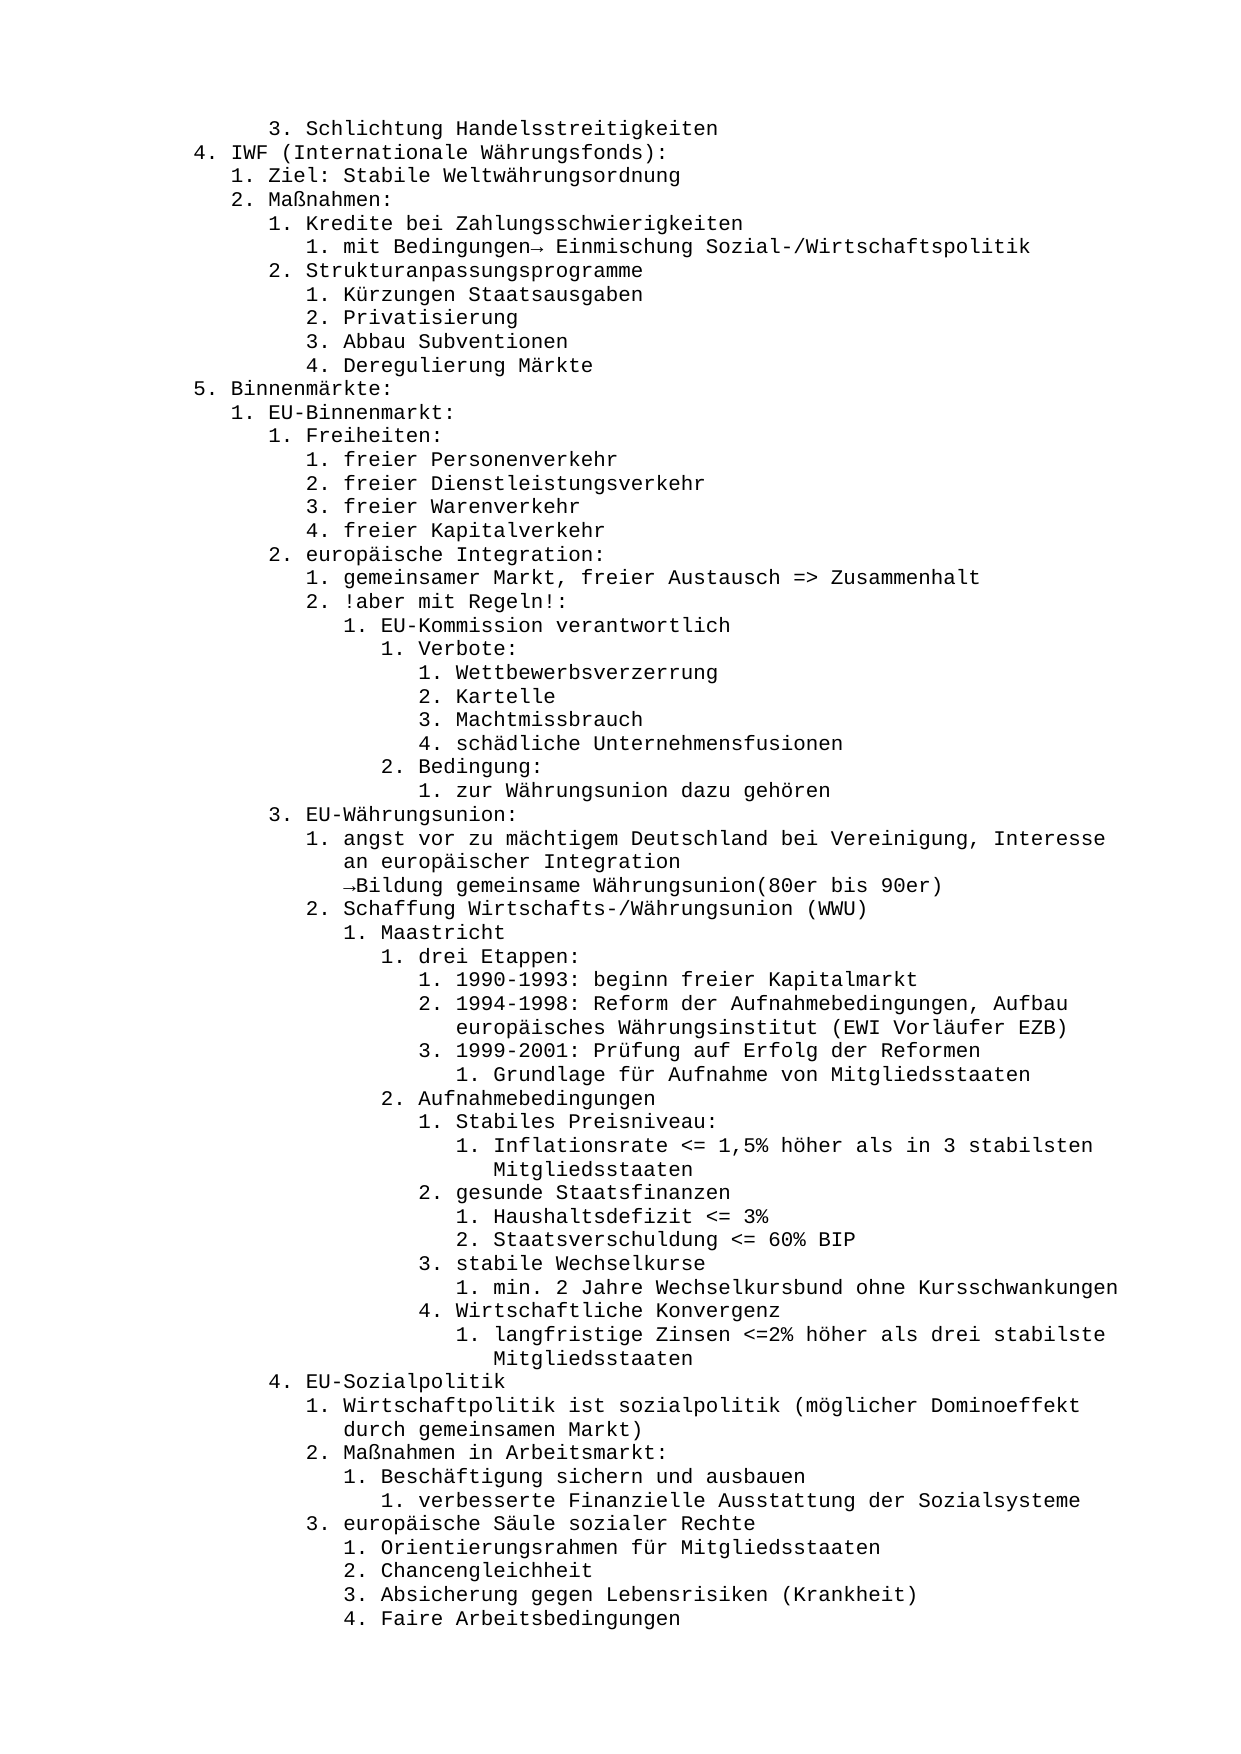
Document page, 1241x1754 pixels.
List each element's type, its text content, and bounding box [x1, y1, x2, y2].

list EU-Binnenmarkt: [231, 402, 1122, 426]
list Chancengleichheit [343, 1561, 1122, 1584]
list freier Dienstleistungsverkehr [306, 473, 1122, 496]
list Strukturanpassungsprogramme [268, 260, 1122, 284]
list zur Währungsunion dazu gehören [418, 780, 1122, 804]
list Binnenmärkte: [193, 378, 1122, 402]
list verbesserte Finanzielle Ausstattung der Sozialsysteme [381, 1489, 1122, 1513]
list min. 2 Jahre Wechselkursbund ohne Kursschwankungen [456, 1277, 1122, 1300]
list Wirtschaftliche Konvergenz [418, 1300, 1122, 1324]
list Wettbewerbsverzerrung [418, 662, 1122, 686]
list europäische Integration: [268, 544, 1122, 567]
list Staatsverschuldung <= 60% BIP [456, 1229, 1122, 1253]
list Stabiles Preisniveau: [418, 1111, 1122, 1135]
list 1990-1993: beginn freier Kapitalmarkt [418, 969, 1122, 993]
list Maßnahmen in Arbeitsmarkt: [306, 1442, 1122, 1466]
list freier Kapitalverkehr [306, 520, 1122, 544]
list !aber mit Regeln!: [306, 591, 1122, 615]
list schädliche Unternehmensfusionen [418, 733, 1122, 757]
list Freiheiten: [268, 426, 1122, 449]
list Kartelle [418, 686, 1122, 709]
list Grundlage für Aufnahme von Mitgliedsstaaten [456, 1064, 1122, 1088]
list gemeinsamer Markt, freier Austausch => Zusammenhalt [306, 567, 1122, 591]
list Schlichtung Handelsstreitigkeiten [268, 118, 1122, 142]
list gesunde Staatsfinanzen [418, 1182, 1122, 1206]
list Deregulierung Märkte [306, 354, 1122, 378]
list Ziel: Stabile Weltwährungsordnung [231, 165, 1122, 189]
list Bedingung: [381, 757, 1122, 780]
list IWF (Internationale Währungsfonds): [193, 142, 1122, 165]
list EU-Währungsunion: [268, 804, 1122, 827]
list 1994-1998: Reform der Aufnahmebedingungen, Aufbau europäisches Währungsinstitut (EWI Vorläufer EZB) [418, 993, 1122, 1040]
list Absicherung gegen Lebensrisiken (Krankheit) [343, 1584, 1122, 1608]
list freier Personenverkehr [306, 449, 1122, 473]
list Orientierungsrahmen für Mitgliedsstaaten [343, 1537, 1122, 1561]
list →Bildung gemeinsame Währungsunion(80er bis 90er) [306, 875, 1122, 898]
list Privatisierung [306, 307, 1122, 331]
list Beschäftigung sichern und ausbauen [343, 1466, 1122, 1489]
list Kredite bei Zahlungsschwierigkeiten [268, 213, 1122, 236]
list europäische Säule sozialer Rechte [306, 1513, 1122, 1537]
list 1999-2001: Prüfung auf Erfolg der Reformen [418, 1040, 1122, 1064]
list EU-Sozialpolitik [268, 1371, 1122, 1395]
list freier Warenverkehr [306, 496, 1122, 520]
list mit Bedingungen→ Einmischung Sozial-/Wirtschaftspolitik [306, 236, 1122, 260]
list langfristige Zinsen <=2% höher als drei stabilste Mitgliedsstaaten [456, 1324, 1122, 1371]
list Maastricht [343, 922, 1122, 946]
list EU-Kommission verantwortlich [343, 615, 1122, 638]
list drei Etappen: [381, 946, 1122, 969]
list Maßnahmen: [231, 189, 1122, 213]
list Schaffung Wirtschafts-/Währungsunion (WWU) [306, 898, 1122, 922]
list Haushaltsdefizit <= 3% [456, 1206, 1122, 1229]
list Faire Arbeitsbedingungen [343, 1608, 1122, 1631]
list Abbau Subventionen [306, 331, 1122, 354]
list Kürzungen Staatsausgaben [306, 284, 1122, 307]
list Aufnahmebedingungen [381, 1088, 1122, 1111]
list stabile Wechselkurse [418, 1253, 1122, 1277]
list Inflationsrate <= 1,5% höher als in 3 stabilsten Mitgliedsstaaten [456, 1135, 1122, 1182]
list angst vor zu mächtigem Deutschland bei Vereinigung, Interesse an europäischer Integration [306, 827, 1122, 875]
list Machtmissbrauch [418, 709, 1122, 733]
list Wirtschaftpolitik ist sozialpolitik (möglicher Dominoeffekt durch gemeinsamen Markt) [306, 1395, 1122, 1442]
list Verbote: [381, 638, 1122, 662]
